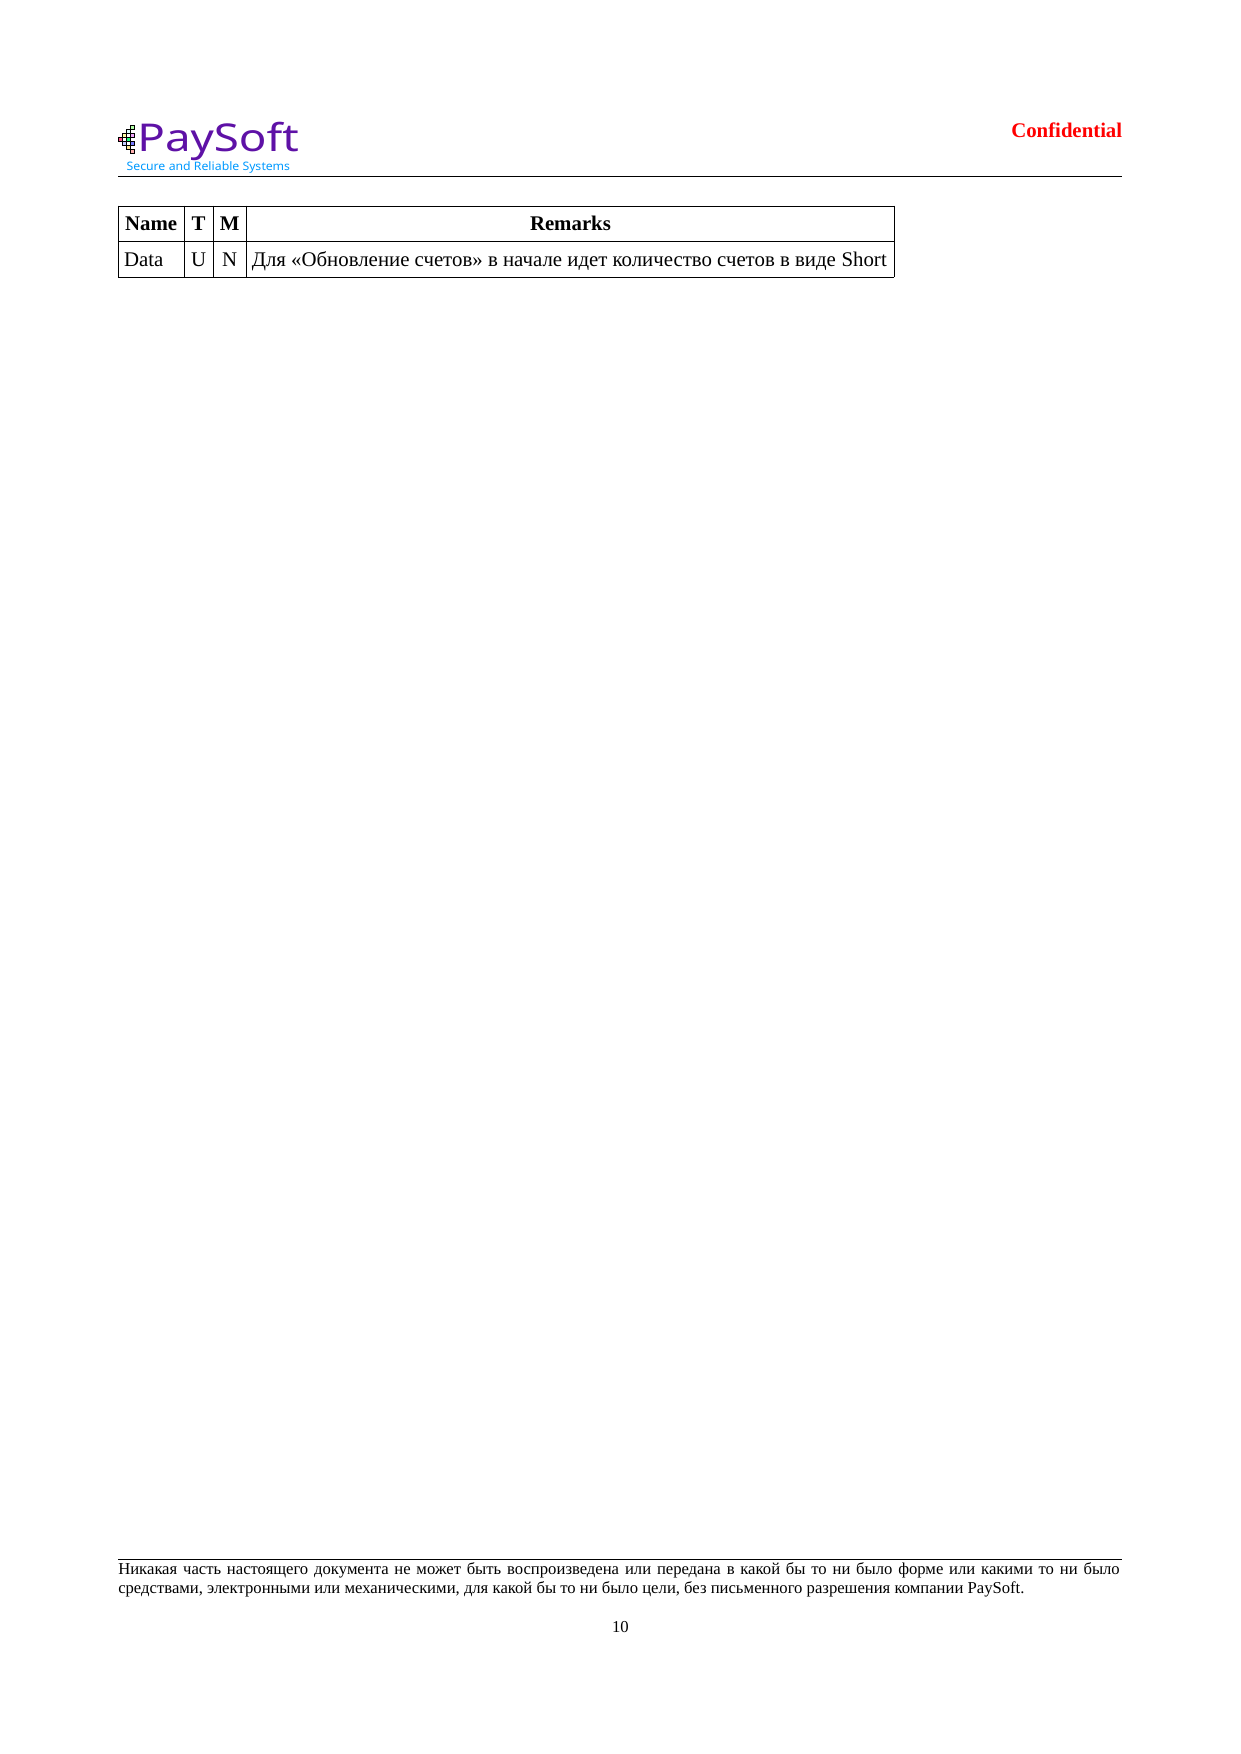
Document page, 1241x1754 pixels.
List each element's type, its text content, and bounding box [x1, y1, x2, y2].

table_header T [185, 207, 213, 241]
table_header Remarks [247, 207, 894, 241]
table_cell Data [119, 242, 184, 277]
table_cell U [185, 242, 213, 277]
table_header Name [119, 207, 184, 241]
table_cell Для «Обновление счетов» в начале идет количество счетов в виде Short [247, 242, 894, 277]
table_cell N [214, 242, 246, 277]
table_header M [214, 207, 246, 241]
